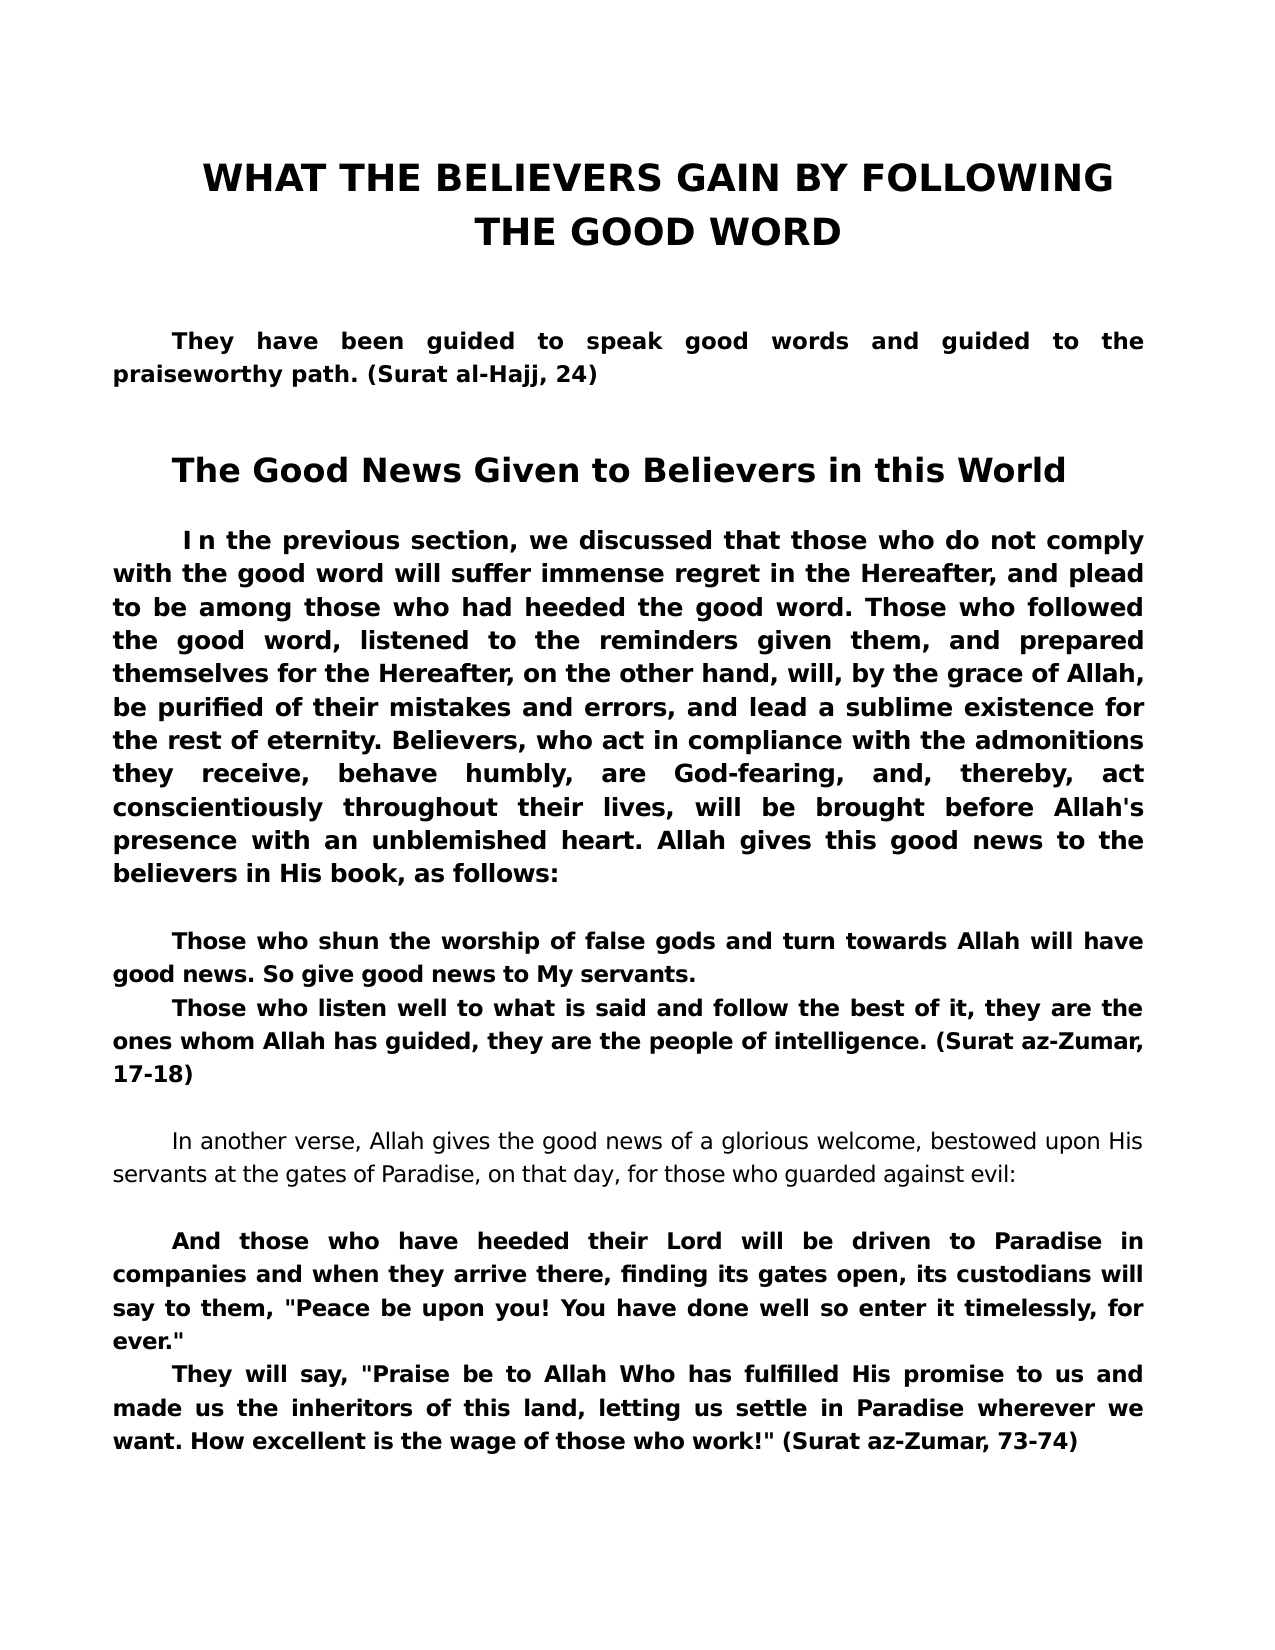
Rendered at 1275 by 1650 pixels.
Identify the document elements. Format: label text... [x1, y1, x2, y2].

text Those who shun the worship of false gods and turn towards Allah will have good news. So give good news to My servants. [112, 923, 1145, 989]
text In the previous section, we discussed that those who do not comply with the good word will suffer immense regret in the Hereafter, and plead to be among those who had heeded the good word. Those who followed the good word, listened to the reminders given them, and prepared themselves for the Hereafter, on the other hand, will, by the grace of Allah, be purified of their mistakes and errors, and lead a sublime existence for the rest of eternity. Believers, who act in compliance with the admonitions they receive, behave humbly, are God-fearing, and, thereby, act conscientiously throughout their lives, will be brought before Allah's presence with an unblemished heart. Allah gives this good news to the believers in His book, as follows: [112, 523, 1145, 889]
text In another verse, Allah gives the good news of a glorious welcome, bestowed upon His servants at the gates of Paradise, on that day, for those who guarded against evil: [112, 1123, 1145, 1189]
text The Good News Given to Believers in this World [112, 456, 1145, 489]
text They have been guided to speak good words and guided to the praiseworthy path. (Surat al-Hajj, 24) [112, 323, 1145, 389]
text WHAT THE BELIEVERS GAIN BY FOLLOWING [112, 148, 1145, 202]
text And those who have heeded their Lord will be driven to Paradise in companies and when they arrive there, finding its gates open, its custodians will say to them, "Peace be upon you! You have done well so enter it timelessly, for ever." [112, 1223, 1145, 1356]
text THE GOOD WORD [112, 202, 1145, 256]
text They will say, "Praise be to Allah Who has fulfilled His promise to us and made us the inheritors of this land, letting us settle in Paradise wherever we want. How excellent is the wage of those who work!" (Surat az-Zumar, 73-74) [112, 1356, 1145, 1456]
text Those who listen well to what is said and follow the best of it, they are the ones whom Allah has guided, they are the people of intelligence. (Surat az-Zumar, 17-18) [112, 989, 1145, 1089]
